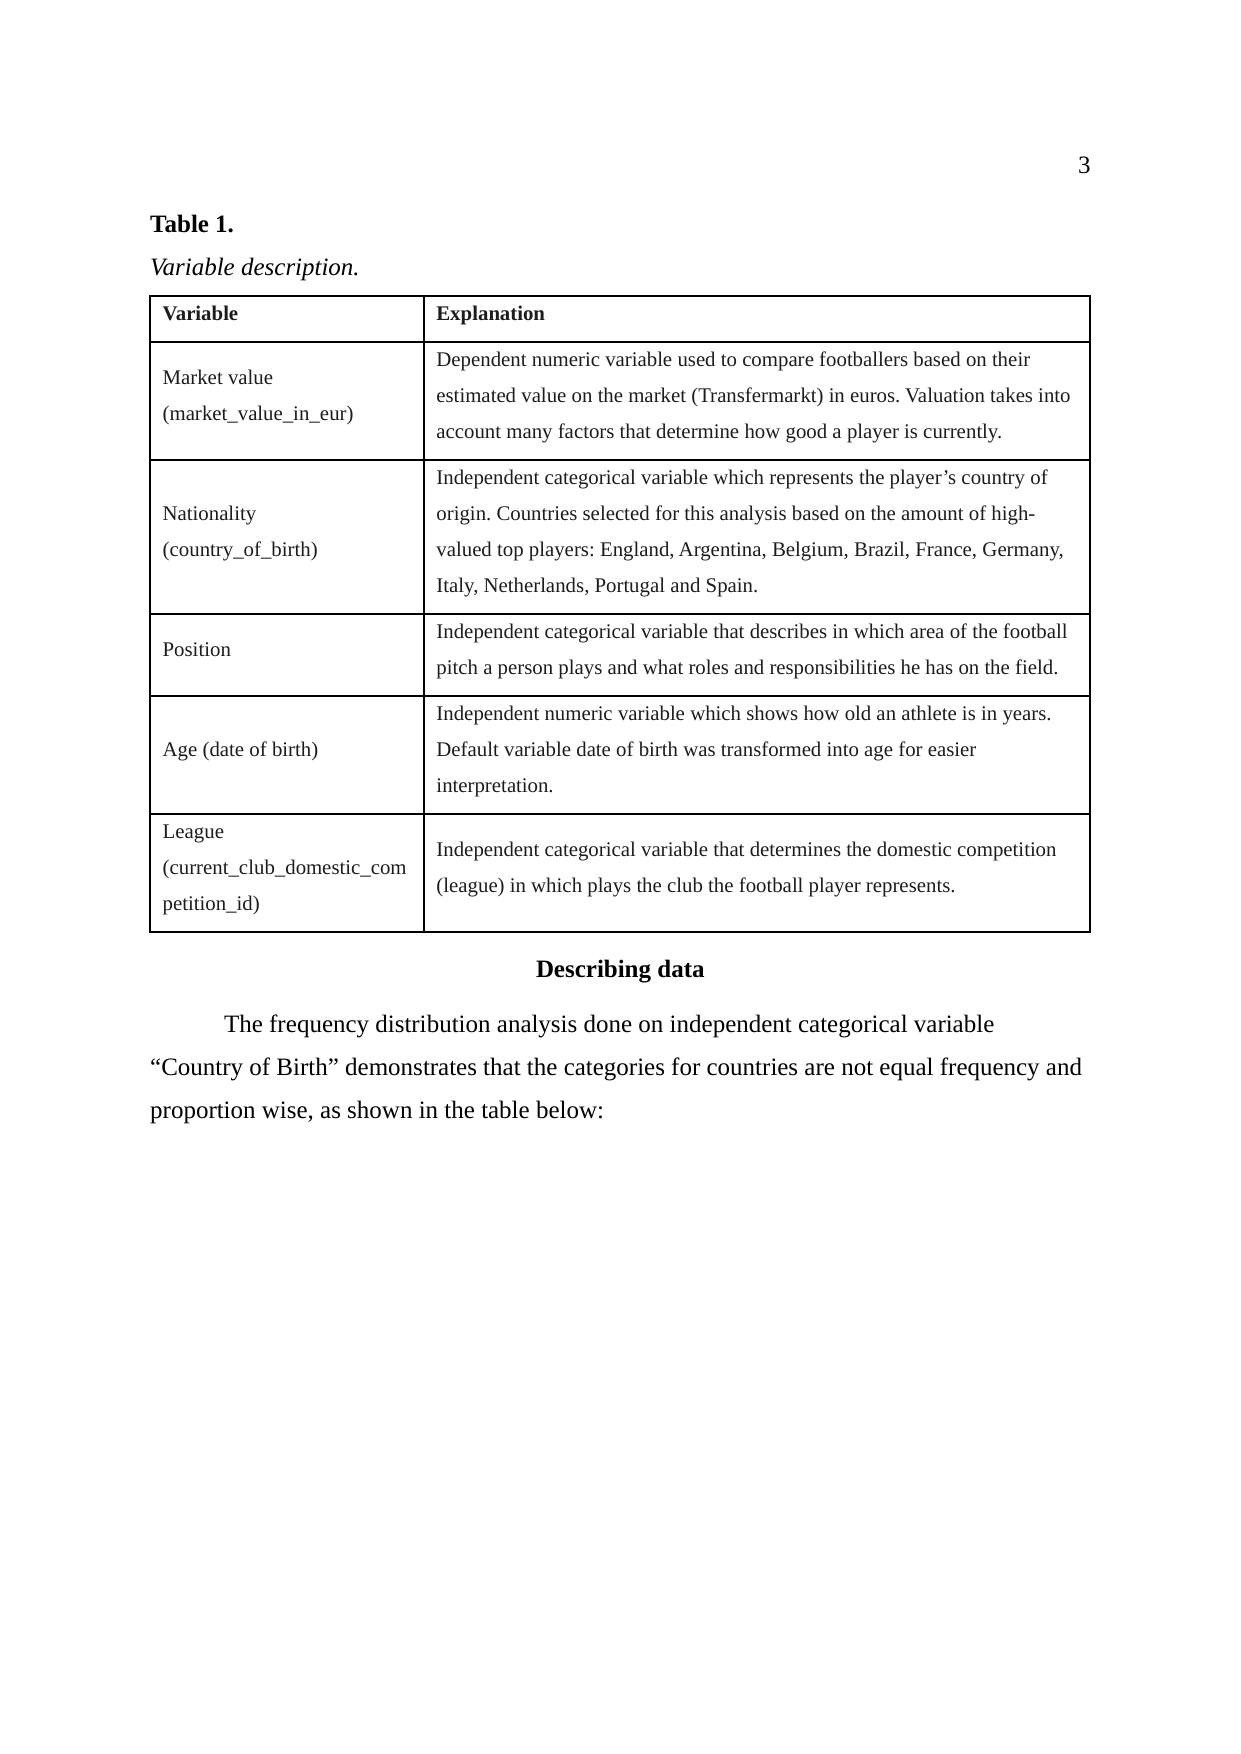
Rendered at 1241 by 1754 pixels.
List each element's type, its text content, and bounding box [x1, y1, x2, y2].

table_cell Market value (market_value_in_eur) [151, 343, 423, 459]
subtitle Describing data [150, 954, 1090, 982]
table_cell Independent categorical variable that describes in which area of the football pitch a person plays and what roles and responsibilities he has on the field. [425, 615, 1089, 695]
table_cell League (current_club_domestic_competition_id) [151, 815, 423, 931]
table_cell Nationality (country_of_birth) [151, 461, 423, 613]
text Table 1. [150, 209, 1090, 238]
table_cell Independent categorical variable that determines the domestic competition (league) in which plays the club the football player represents. [425, 815, 1089, 931]
table_cell Independent categorical variable which represents the player’s country of origin. Countries selected for this analysis based on the amount of high-valued top players: England, Argentina, Belgium, Brazil, France, Germany, Italy, Netherlands, Portugal and Spain. [425, 461, 1089, 613]
table_header Explanation [425, 297, 1089, 341]
table_cell Independent numeric variable which shows how old an athlete is in years. Default variable date of birth was transformed into age for easier interpretation. [425, 697, 1089, 813]
table_cell Dependent numeric variable used to compare footballers based on their estimated value on the market (Transfermarkt) in euros. Valuation takes into account many factors that determine how good a player is currently. [425, 343, 1089, 459]
table_cell Age (date of birth) [151, 697, 423, 813]
text The frequency distribution analysis done on independent categorical variable “Country of Birth” demonstrates that the categories for countries are not equal frequency and proportion wise, as shown in the table below: [150, 1009, 1090, 1124]
table_cell Position [151, 615, 423, 695]
text Variable description. [150, 252, 1090, 281]
table_header Variable [151, 297, 423, 341]
